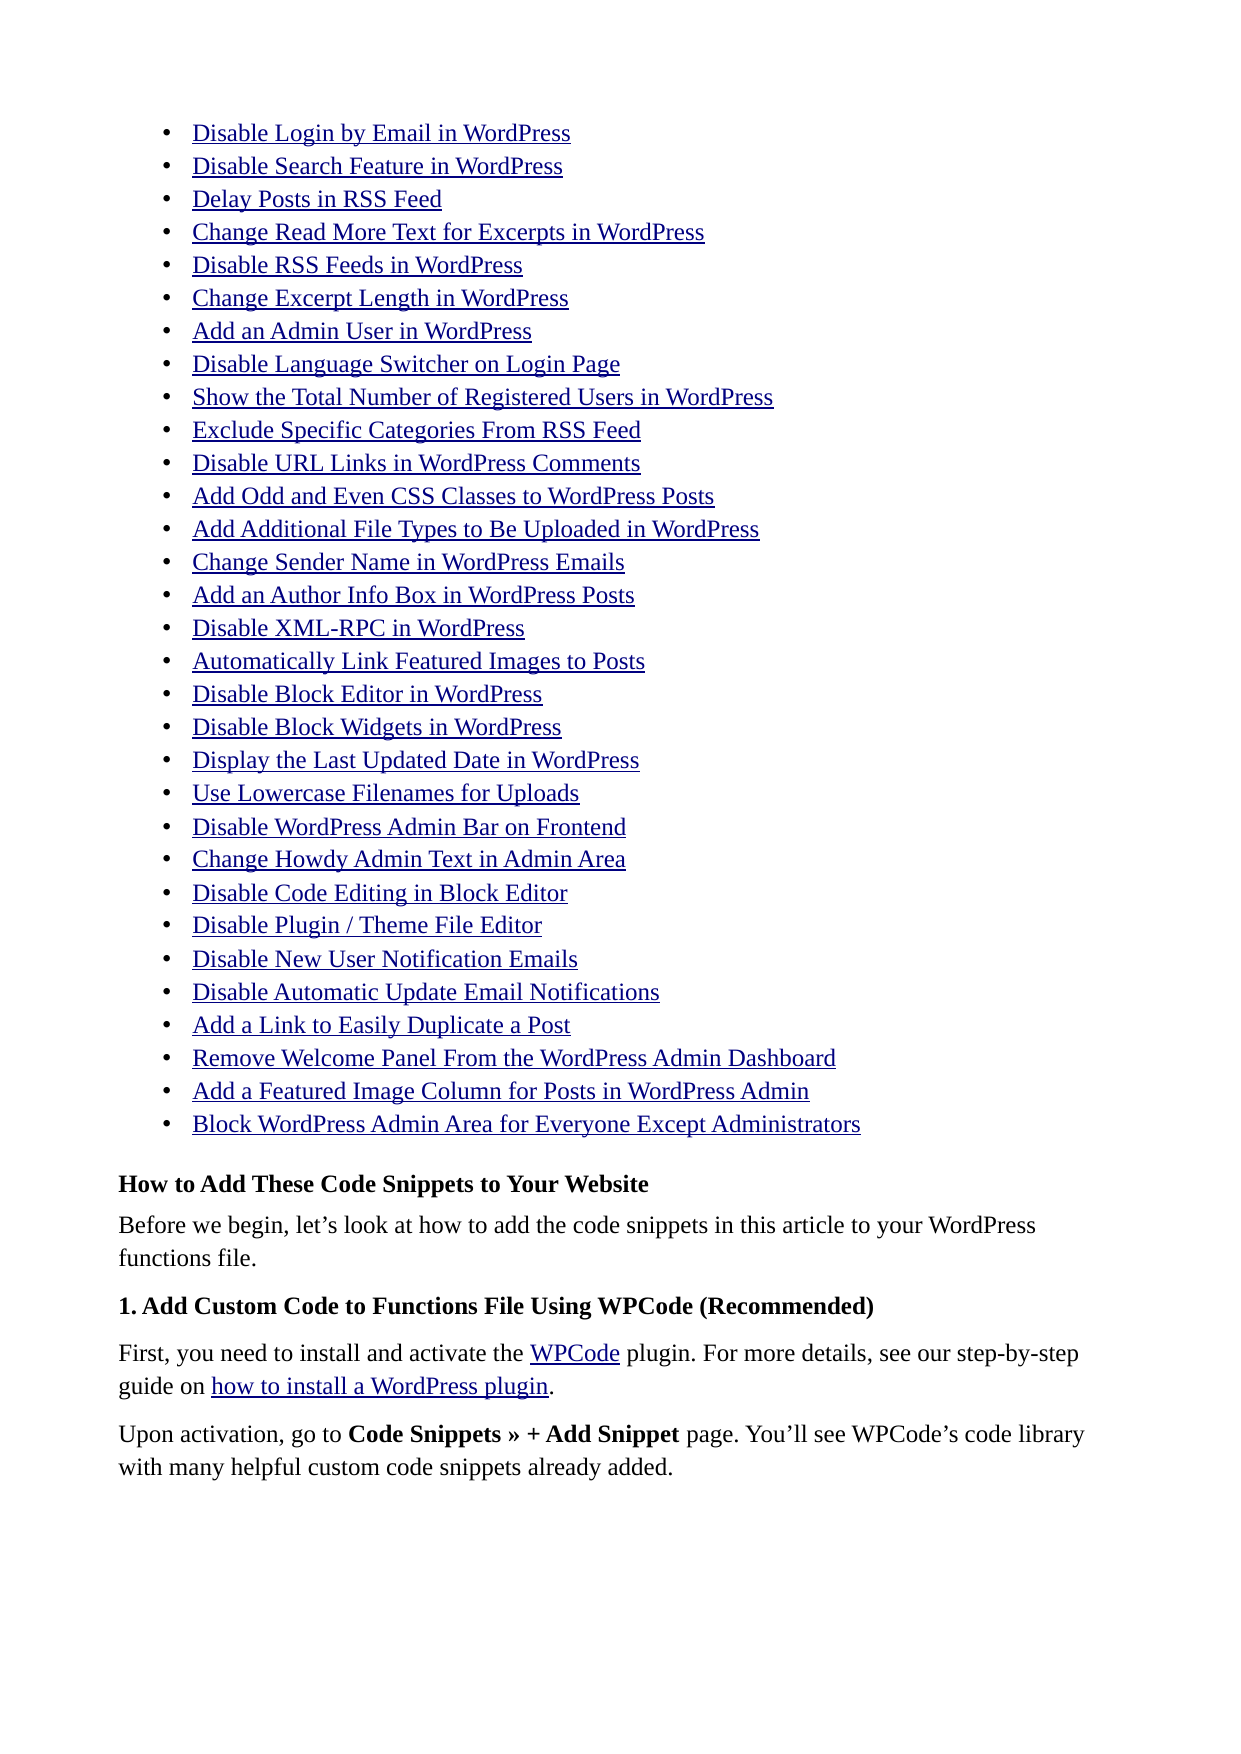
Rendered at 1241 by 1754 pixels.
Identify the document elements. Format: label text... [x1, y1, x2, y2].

list Delay Posts in RSS Feed [162, 184, 1122, 213]
list Disable Automatic Update Email Notifications [162, 977, 1122, 1005]
list Add an Admin User in WordPress [162, 316, 1122, 345]
list Disable URL Links in WordPress Comments [162, 448, 1122, 477]
list Disable RSS Feeds in WordPress [162, 250, 1122, 279]
list Change Read More Text for Excerpts in WordPress [162, 217, 1122, 246]
list Disable Login by Email in WordPress [162, 118, 1122, 147]
list Add an Author Info Box in WordPress Posts [162, 580, 1122, 609]
list Disable Language Switcher on Login Page [162, 349, 1122, 378]
list Add a Link to Easily Duplicate a Post [162, 1010, 1122, 1038]
list Add Odd and Even CSS Classes to WordPress Posts [162, 481, 1122, 510]
list Disable XML-RPC in WordPress [162, 613, 1122, 642]
list Disable Block Editor in WordPress [162, 679, 1122, 708]
list Disable Search Feature in WordPress [162, 151, 1122, 180]
list Exclude Specific Categories From RSS Feed [162, 415, 1122, 444]
list Use Lowercase Filenames for Uploads [162, 778, 1122, 807]
list Show the Total Number of Registered Users in WordPress [162, 382, 1122, 411]
list Display the Last Updated Date in WordPress [162, 746, 1122, 774]
text First, you need to install and activate the WPCode plugin. For more details, see our step-by-step guide on how to install a WordPress plugin. [118, 1338, 1122, 1400]
text 1. Add Custom Code to Functions File Using WPCode (Recommended) [118, 1291, 1122, 1319]
list Disable WordPress Admin Bar on Frontend [162, 812, 1122, 840]
text Before we begin, let’s look at how to add the code snippets in this article to your WordPress functions file. [118, 1210, 1122, 1272]
subtitle How to Add These Code Snippets to Your Website [118, 1169, 1122, 1198]
list Disable Block Widgets in WordPress [162, 712, 1122, 741]
list Add a Featured Image Column for Posts in WordPress Admin [162, 1076, 1122, 1104]
list Disable New User Notification Emails [162, 944, 1122, 972]
list Automatically Link Featured Images to Posts [162, 646, 1122, 675]
list Change Excerpt Length in WordPress [162, 283, 1122, 312]
list Change Sender Name in WordPress Emails [162, 547, 1122, 576]
list Disable Plugin / Theme File Editor [162, 911, 1122, 939]
list Block WordPress Admin Area for Everyone Except Administrators [162, 1109, 1122, 1137]
list Remove Welcome Panel From the WordPress Admin Dashboard [162, 1043, 1122, 1071]
text Upon activation, go to Code Snippets » + Add Snippet page. You’ll see WPCode’s code library with many helpful custom code snippets already added. [118, 1419, 1122, 1481]
list Disable Code Editing in Block Editor [162, 878, 1122, 906]
list Change Howdy Admin Text in Admin Area [162, 844, 1122, 873]
list Add Additional File Types to Be Uploaded in WordPress [162, 514, 1122, 543]
